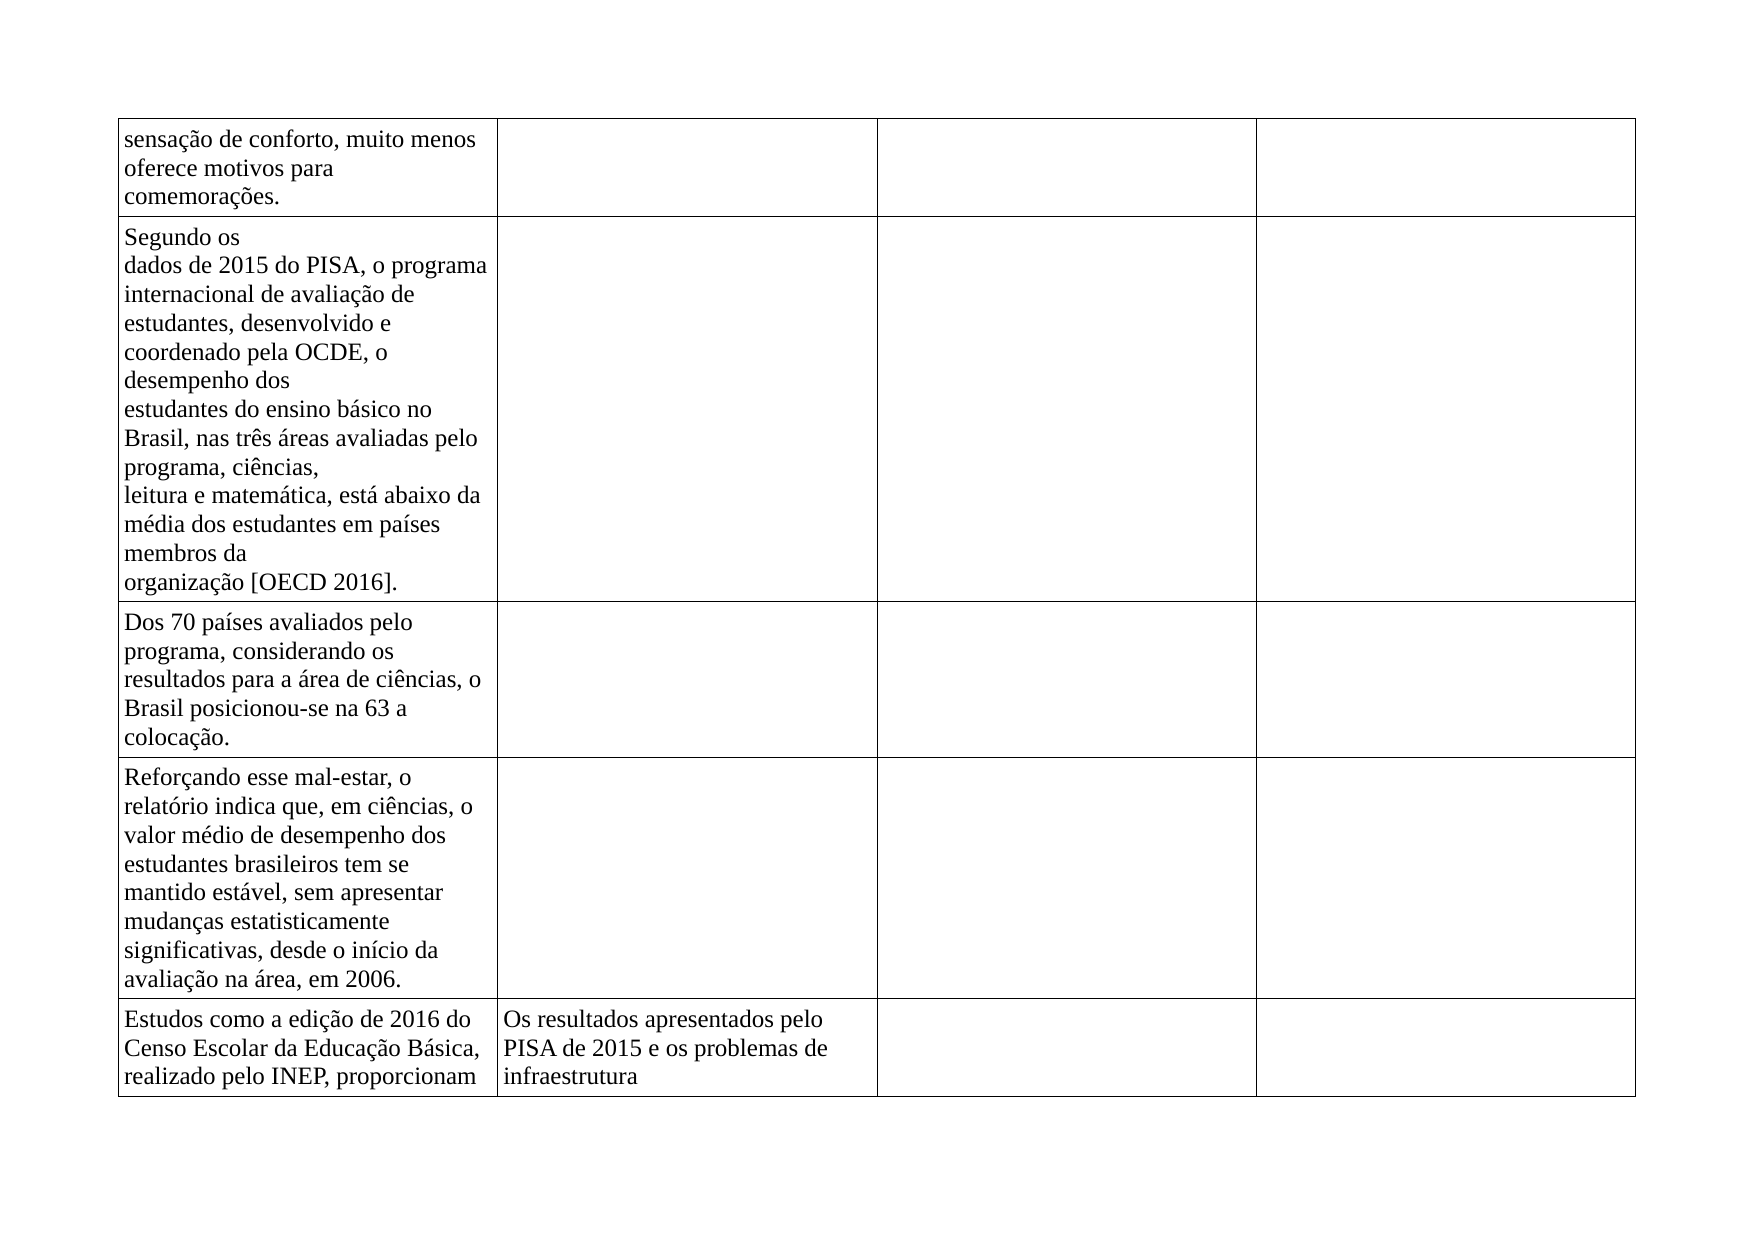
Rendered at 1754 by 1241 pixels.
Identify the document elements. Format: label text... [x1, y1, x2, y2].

table_cell Segundo os dados de 2015 do PISA, o programa internacional de avaliação de estudantes, desenvolvido e coordenado pela OCDE, o desempenho dos estudantes do ensino básico no Brasil, nas três áreas avaliadas pelo programa, ciências, leitura e matemática, está abaixo da média dos estudantes em países membros da organização [OECD 2016]. [119, 217, 497, 601]
table_cell [878, 999, 1256, 1096]
table_cell [1257, 602, 1635, 757]
table_cell [878, 217, 1256, 601]
table_cell [1257, 119, 1635, 216]
table_cell Os resultados apresentados pelo PISA de 2015 e os problemas de infraestrutura [498, 999, 877, 1096]
table_cell [498, 217, 877, 601]
table_cell sensação de conforto, muito menos oferece motivos para comemorações. [119, 119, 497, 216]
table_cell Dos 70 países avaliados pelo programa, considerando os resultados para a área de ciências, o Brasil posicionou-se na 63 a colocação. [119, 602, 497, 757]
table_cell [1257, 758, 1635, 998]
table_cell [498, 758, 877, 998]
table_cell [878, 602, 1256, 757]
table_cell Estudos como a edição de 2016 do Censo Escolar da Educação Básica, realizado pelo INEP, proporcionam [119, 999, 497, 1096]
table_cell [1257, 217, 1635, 601]
table_cell [878, 119, 1256, 216]
table_cell [498, 119, 877, 216]
table_cell [878, 758, 1256, 998]
table_cell Reforçando esse mal-estar, o relatório indica que, em ciências, o valor médio de desempenho dos estudantes brasileiros tem se mantido estável, sem apresentar mudanças estatisticamente significativas, desde o início da avaliação na área, em 2006. [119, 758, 497, 998]
table_cell [498, 602, 877, 757]
table_cell [1257, 999, 1635, 1096]
